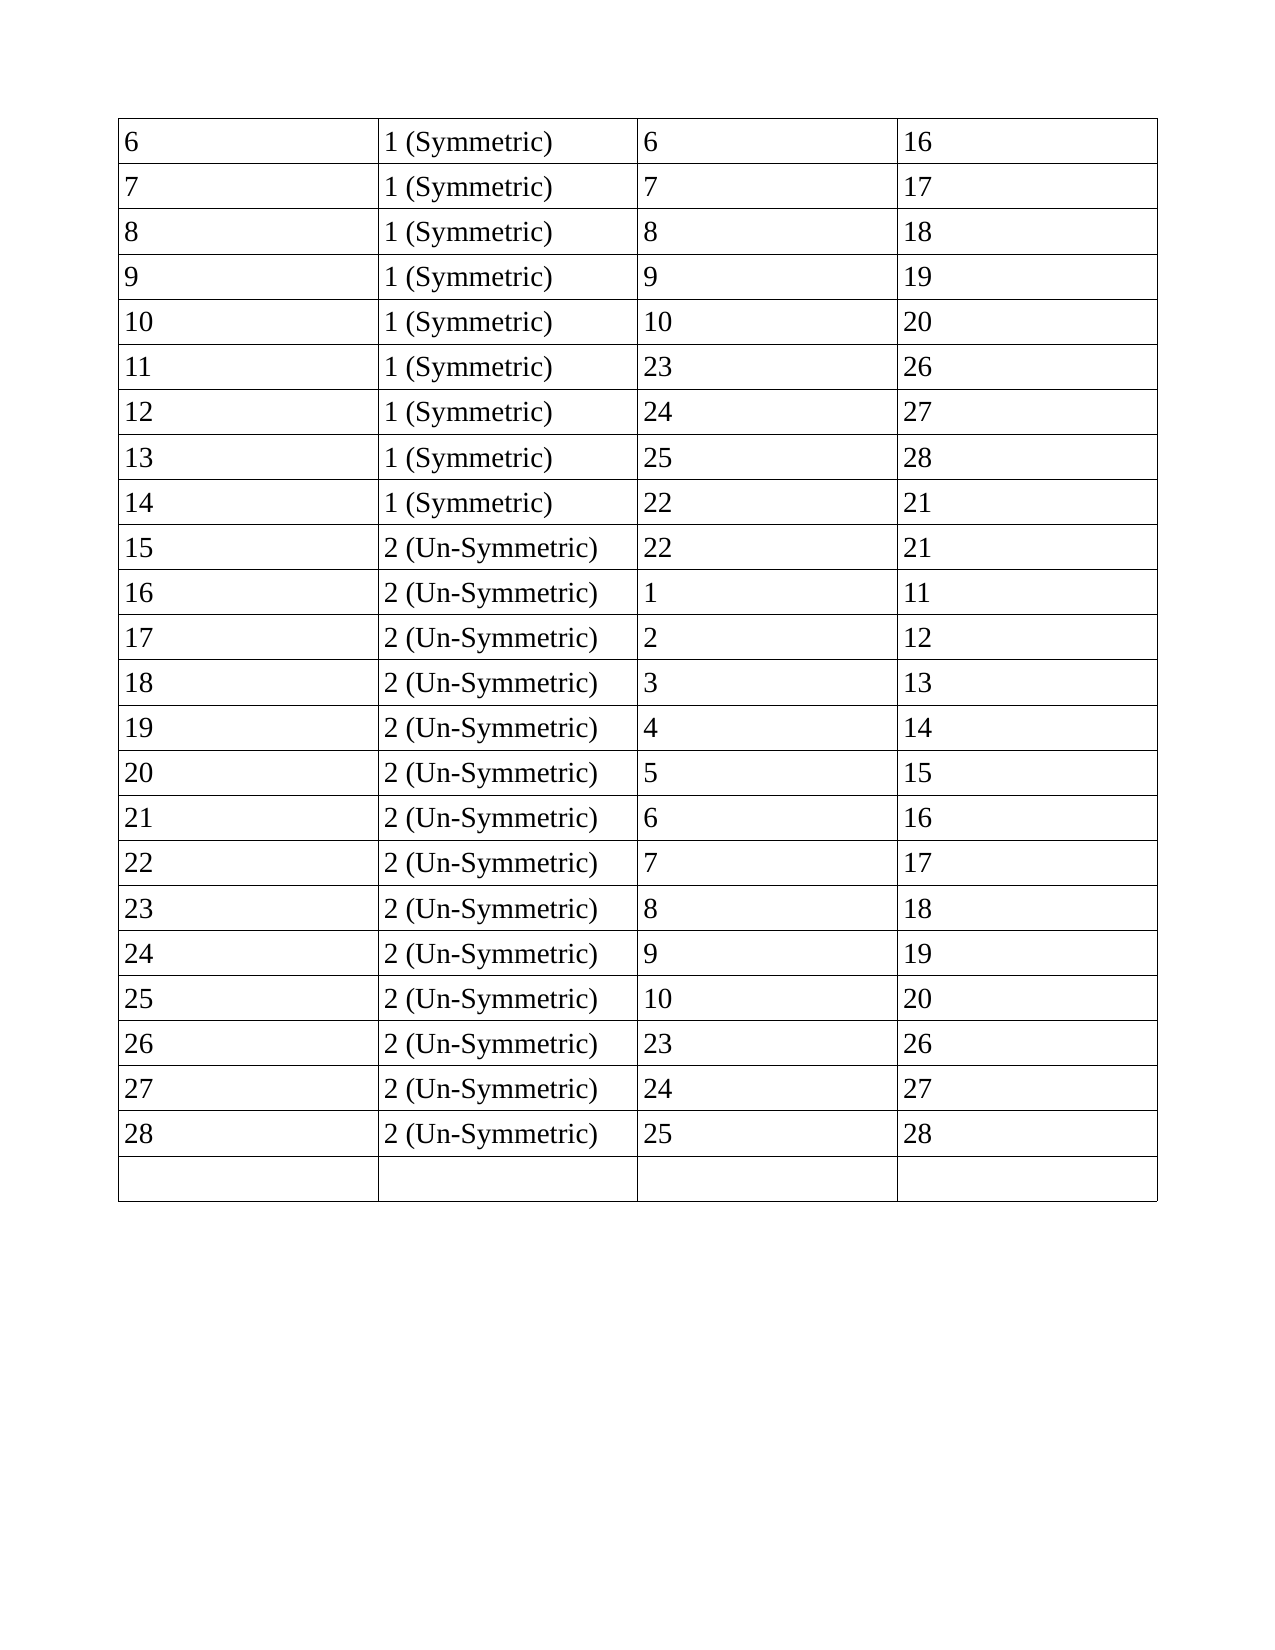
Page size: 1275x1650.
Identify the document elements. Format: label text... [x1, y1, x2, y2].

table_cell 19 [898, 931, 1157, 975]
table_cell 7 [638, 164, 897, 208]
table_cell 23 [119, 886, 378, 930]
table_cell 21 [898, 525, 1157, 569]
table_cell 28 [898, 435, 1157, 479]
table_cell 2 (Un-Symmetric) [379, 706, 637, 749]
table_cell 2 (Un-Symmetric) [379, 931, 637, 975]
table_cell 1 (Symmetric) [379, 209, 637, 253]
table_cell 1 (Symmetric) [379, 164, 637, 208]
table_cell 23 [638, 345, 897, 389]
table_cell 17 [119, 615, 378, 659]
table_cell 1 (Symmetric) [379, 435, 637, 479]
table_cell 18 [898, 886, 1157, 930]
table_cell 13 [119, 435, 378, 479]
table_cell [898, 1157, 1157, 1201]
table_cell 21 [119, 796, 378, 840]
table_cell 10 [638, 300, 897, 344]
table_cell 2 (Un-Symmetric) [379, 660, 637, 704]
table_cell 6 [638, 119, 897, 163]
table_cell 17 [898, 841, 1157, 885]
table_cell 1 (Symmetric) [379, 255, 637, 298]
table_cell 18 [898, 209, 1157, 253]
table_cell 11 [119, 345, 378, 389]
table_cell 20 [898, 976, 1157, 1020]
table_cell 26 [898, 345, 1157, 389]
table_cell 1 [638, 570, 897, 614]
table_cell 26 [898, 1021, 1157, 1065]
table_cell 20 [898, 300, 1157, 344]
table_cell 2 (Un-Symmetric) [379, 1021, 637, 1065]
table_cell 8 [638, 886, 897, 930]
table_cell 28 [898, 1111, 1157, 1156]
table_cell 16 [119, 570, 378, 614]
table_cell 1 (Symmetric) [379, 119, 637, 163]
table_cell 3 [638, 660, 897, 704]
table_cell 22 [638, 480, 897, 524]
table_cell 9 [638, 931, 897, 975]
table_cell 4 [638, 706, 897, 749]
table_cell 15 [119, 525, 378, 569]
table_cell 12 [119, 390, 378, 434]
table_cell 2 (Un-Symmetric) [379, 976, 637, 1020]
table_cell 8 [638, 209, 897, 253]
table_cell 12 [898, 615, 1157, 659]
table_cell 8 [119, 209, 378, 253]
table_cell 10 [119, 300, 378, 344]
table_cell 2 (Un-Symmetric) [379, 886, 637, 930]
table_cell 14 [119, 480, 378, 524]
table_cell 16 [898, 796, 1157, 840]
table_cell 11 [898, 570, 1157, 614]
table_cell 25 [119, 976, 378, 1020]
table_cell 2 (Un-Symmetric) [379, 570, 637, 614]
table_cell 1 (Symmetric) [379, 390, 637, 434]
table_cell 24 [638, 390, 897, 434]
table_cell 22 [638, 525, 897, 569]
table_cell 19 [119, 706, 378, 749]
table_cell 24 [119, 931, 378, 975]
table_cell 1 (Symmetric) [379, 480, 637, 524]
table_cell 6 [638, 796, 897, 840]
table_cell 9 [638, 255, 897, 298]
table_cell 2 (Un-Symmetric) [379, 1066, 637, 1110]
table_cell 17 [898, 164, 1157, 208]
table_cell 27 [898, 1066, 1157, 1110]
table_cell 10 [638, 976, 897, 1020]
table_cell 16 [898, 119, 1157, 163]
table_cell 1 (Symmetric) [379, 300, 637, 344]
table_cell 20 [119, 751, 378, 795]
table_cell 1 (Symmetric) [379, 345, 637, 389]
table_cell 21 [898, 480, 1157, 524]
table_cell 23 [638, 1021, 897, 1065]
table_cell 18 [119, 660, 378, 704]
table_cell 27 [898, 390, 1157, 434]
table_cell 2 [638, 615, 897, 659]
table_cell 27 [119, 1066, 378, 1110]
table_cell 7 [638, 841, 897, 885]
table_cell 22 [119, 841, 378, 885]
table_cell 25 [638, 1111, 897, 1156]
table_cell [119, 1157, 378, 1201]
table_cell 2 (Un-Symmetric) [379, 615, 637, 659]
table_cell 28 [119, 1111, 378, 1156]
table_cell 2 (Un-Symmetric) [379, 1111, 637, 1156]
table_cell 24 [638, 1066, 897, 1110]
table_cell 9 [119, 255, 378, 298]
table_cell 7 [119, 164, 378, 208]
table_cell 25 [638, 435, 897, 479]
table_cell 6 [119, 119, 378, 163]
table_cell 26 [119, 1021, 378, 1065]
table_cell [379, 1157, 637, 1201]
table_cell 2 (Un-Symmetric) [379, 525, 637, 569]
table_cell 14 [898, 706, 1157, 749]
table_cell 2 (Un-Symmetric) [379, 841, 637, 885]
table_cell 2 (Un-Symmetric) [379, 796, 637, 840]
table_cell 2 (Un-Symmetric) [379, 751, 637, 795]
table_cell 5 [638, 751, 897, 795]
table_cell 13 [898, 660, 1157, 704]
table_cell [638, 1157, 897, 1201]
table_cell 15 [898, 751, 1157, 795]
table_cell 19 [898, 255, 1157, 298]
